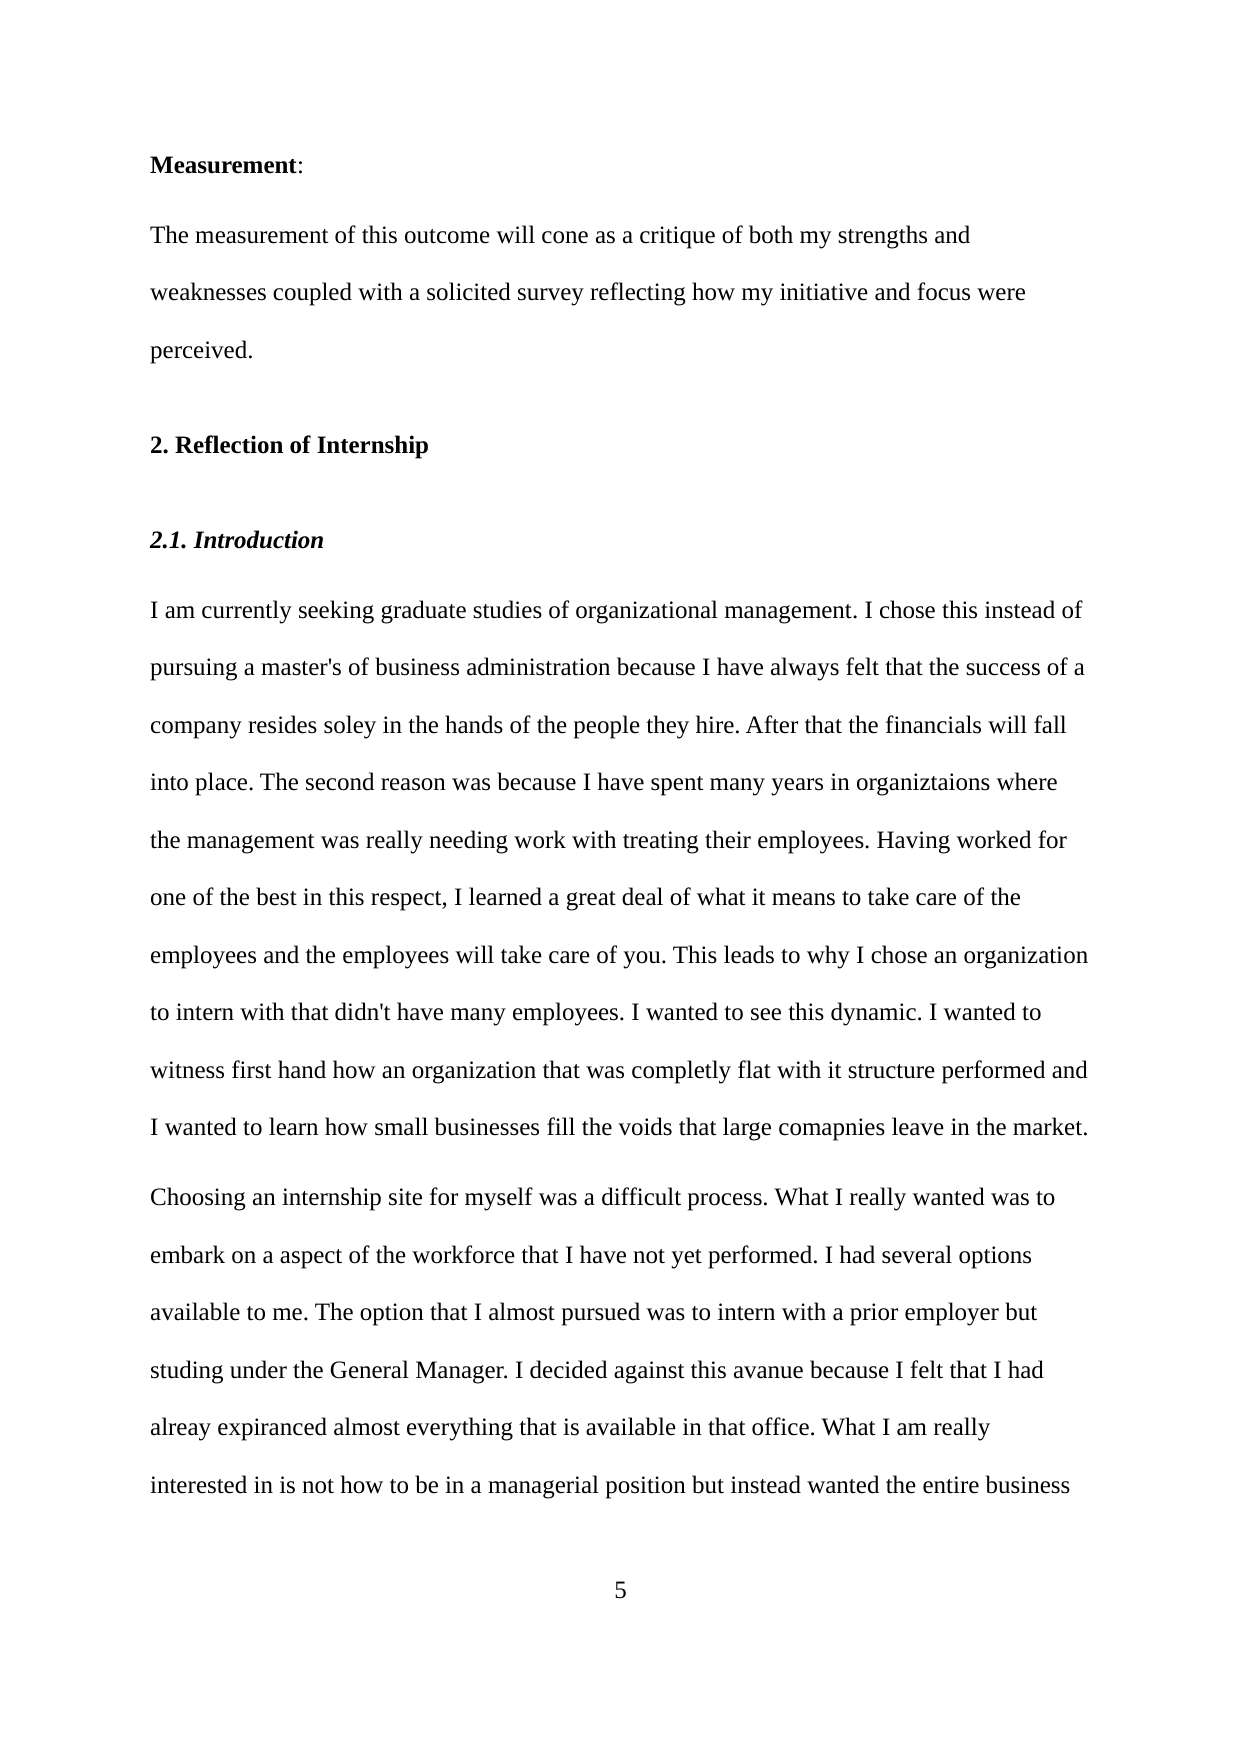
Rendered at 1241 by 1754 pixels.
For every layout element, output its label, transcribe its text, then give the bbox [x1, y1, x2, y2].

text Measurement: [150, 150, 1091, 179]
subtitle Introduction [150, 525, 1091, 554]
text The measurement of this outcome will cone as a critique of both my strengths and weaknesses coupled with a solicited survey reflecting how my initiative and focus were perceived. [150, 220, 1091, 364]
subtitle Reflection of Internship [150, 430, 1091, 459]
text I am currently seeking graduate studies of organizational management. I chose this instead of pursuing a master's of business administration because I have always felt that the success of a company resides soley in the hands of the people they hire. After that the financials will fall into place. The second reason was because I have spent many years in organiztaions where the management was really needing work with treating their employees. Having worked for one of the best in this respect, I learned a great deal of what it means to take care of the employees and the employees will take care of you. This leads to why I chose an organization to intern with that didn't have many employees. I wanted to see this dynamic. I wanted to witness first hand how an organization that was completly flat with it structure performed and I wanted to learn how small businesses fill the voids that large comapnies leave in the market. [150, 595, 1091, 1141]
text Choosing an internship site for myself was a difficult process. What I really wanted was to embark on a aspect of the workforce that I have not yet performed. I had several options available to me. The option that I almost pursued was to intern with a prior employer but studing under the General Manager. I decided against this avanue because I felt that I had alreay expiranced almost everything that is available in that office. What I am really interested in is not how to be in a managerial position but instead wanted the entire business [150, 1182, 1091, 1499]
